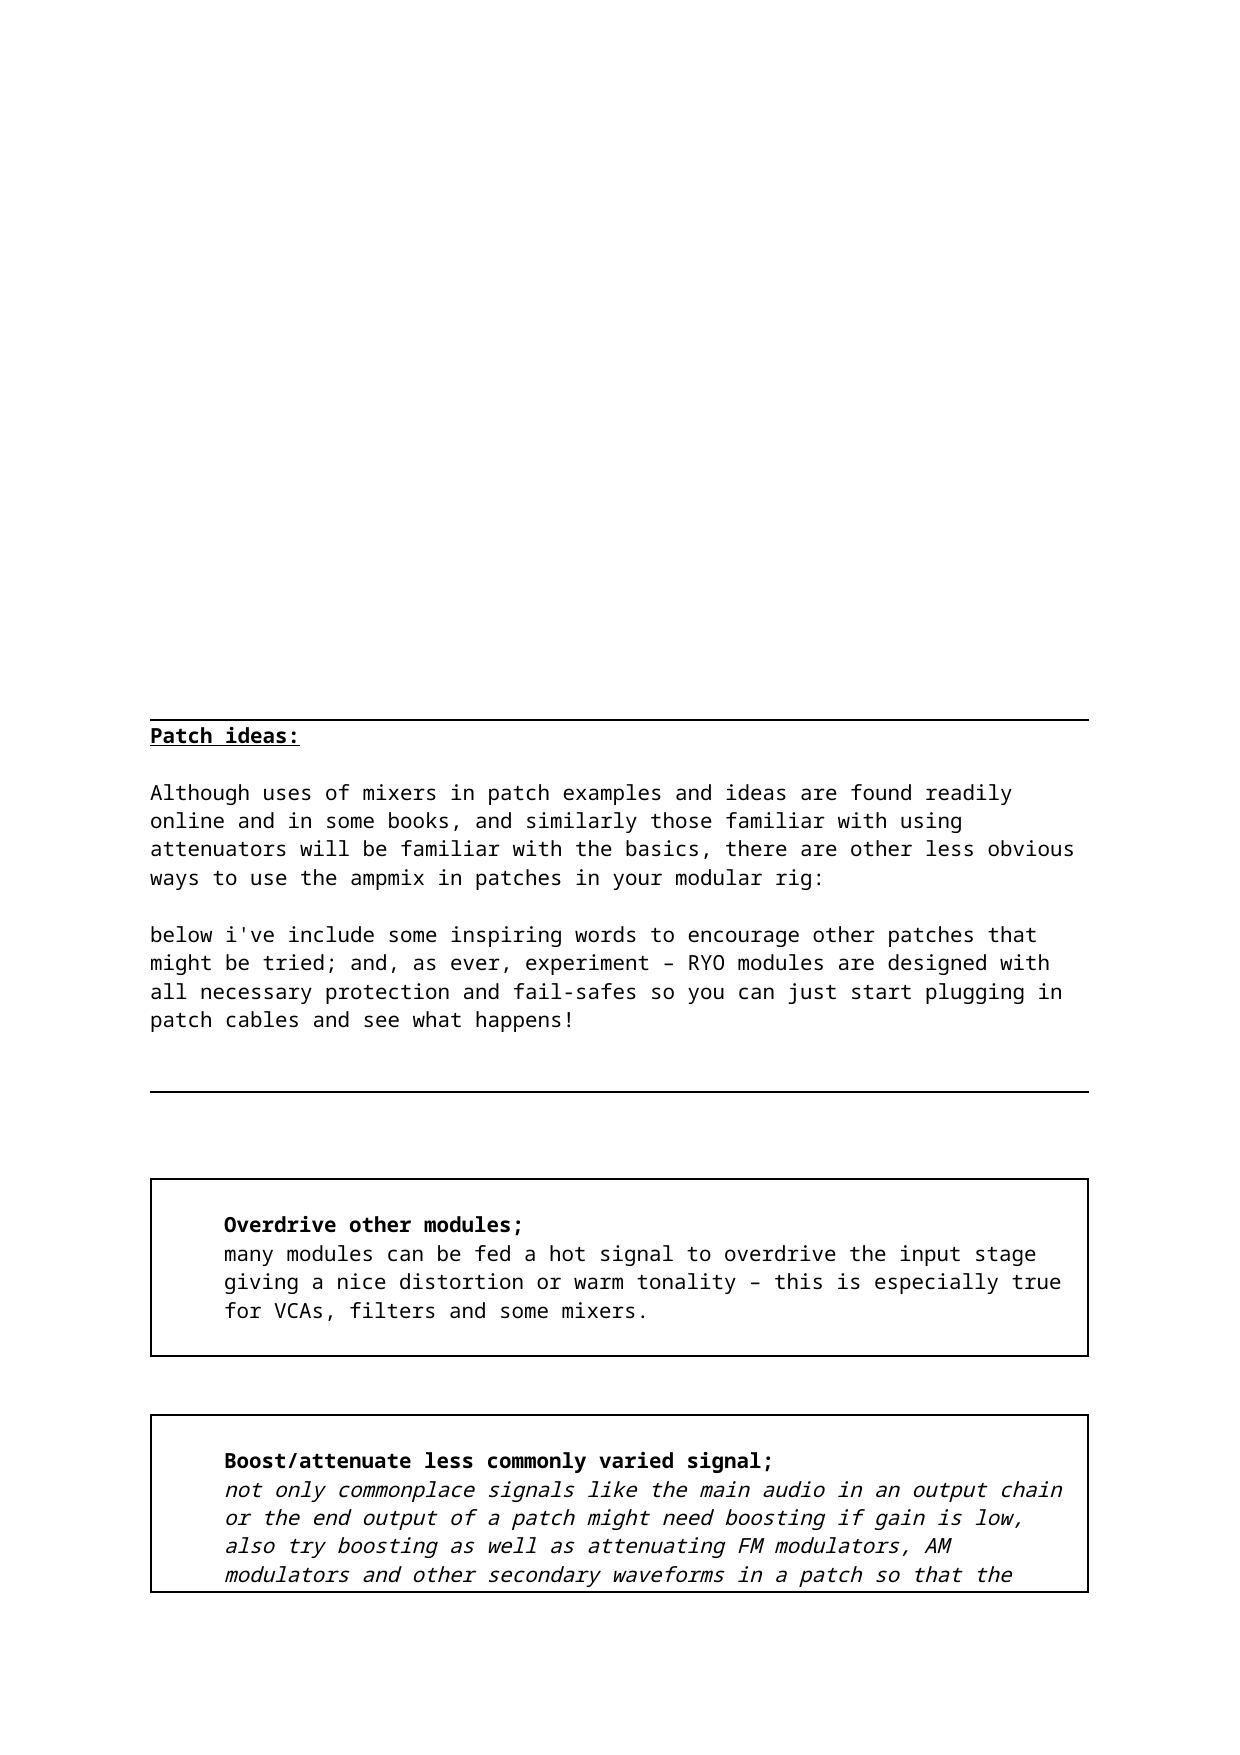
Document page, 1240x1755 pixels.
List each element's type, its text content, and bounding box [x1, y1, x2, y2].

text Patch ideas: [150, 721, 1089, 749]
text Boost/attenuate less commonly varied signal; [152, 1442, 1087, 1471]
text Although uses of mixers in patch examples and ideas are found readily online and in some books, and similarly those familiar with using attenuators will be familiar with the basics, there are other less obvious ways to use the ampmix in patches in your modular rig: [150, 778, 1089, 891]
text below i've include some inspiring words to encourage other patches that might be tried; and, as ever, experiment – RYO modules are designed with all necessary protection and fail-safes so you can just start plugging in patch cables and see what happens! [150, 920, 1089, 1034]
text Overdrive other modules; [152, 1206, 1087, 1235]
text not only commonplace signals like the main audio in an output chain or the end output of a patch might need boosting if gain is low, also try boosting as well as attenuating FM modulators, AM modulators and other secondary waveforms in a patch so that the [152, 1471, 1087, 1591]
text many modules can be fed a hot signal to overdrive the input stage giving a nice distortion or warm tonality – this is especially true for VCAs, filters and some mixers. [152, 1235, 1087, 1324]
